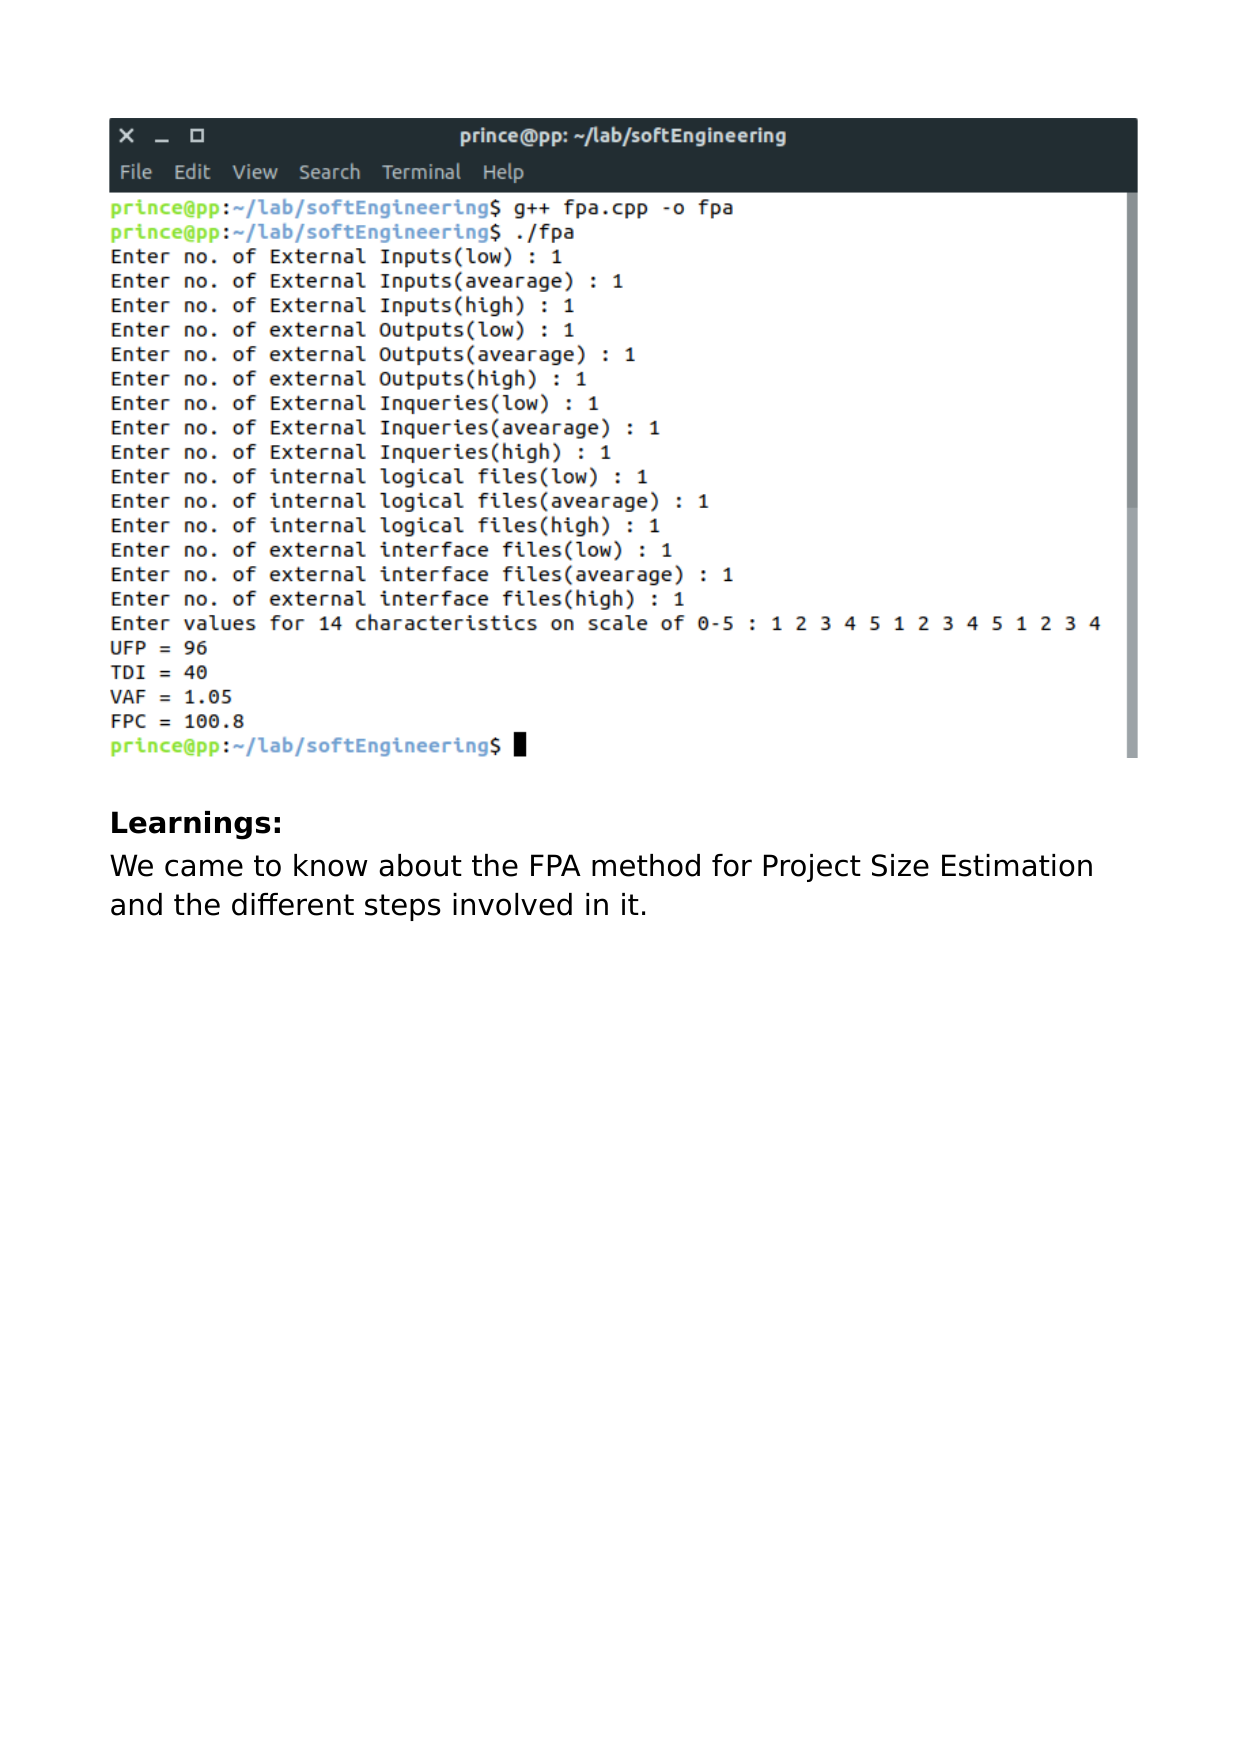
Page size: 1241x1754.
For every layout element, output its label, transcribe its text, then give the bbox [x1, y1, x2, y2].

picture [109, 118, 1138, 758]
text Learnings: [109, 806, 1137, 840]
text We came to know about the FPA method for Project Size Estimation and the different steps involved in it. [109, 849, 1137, 922]
